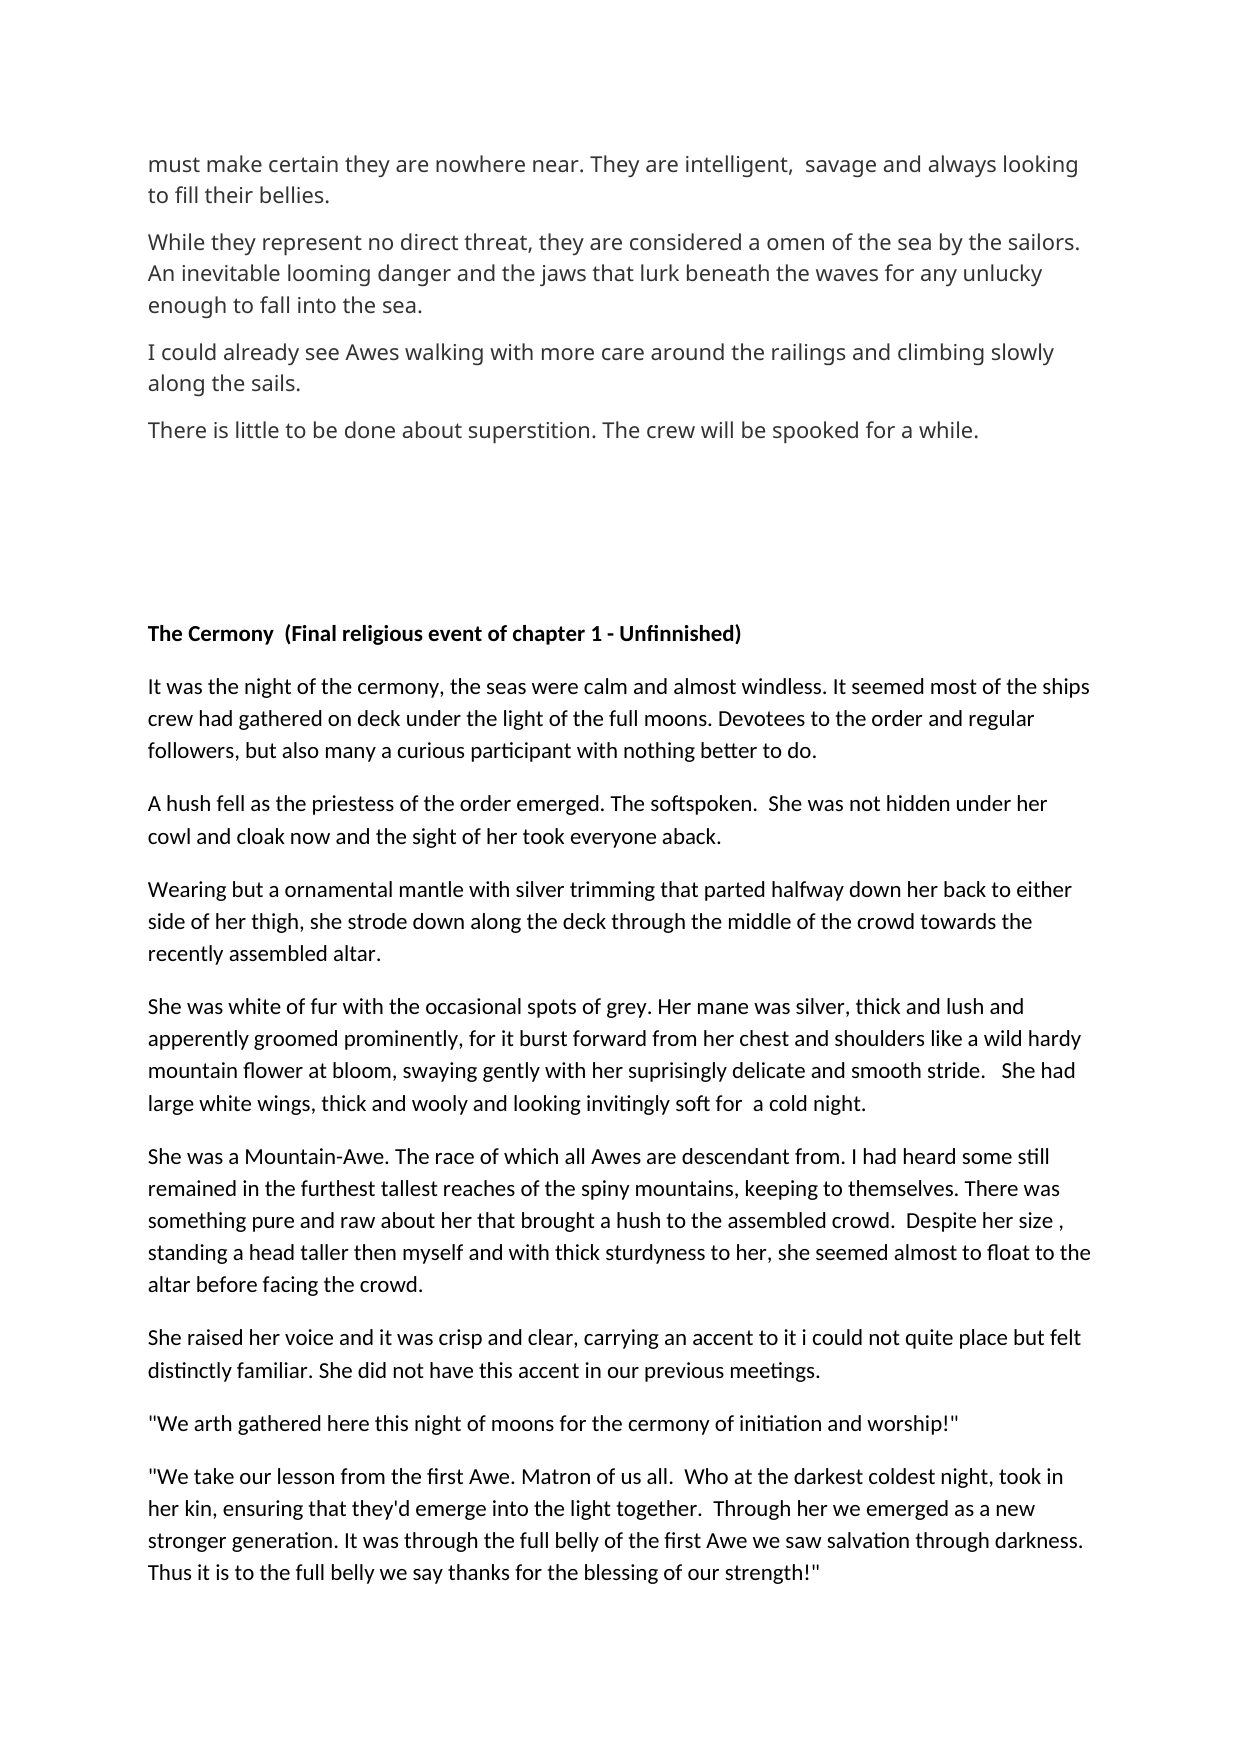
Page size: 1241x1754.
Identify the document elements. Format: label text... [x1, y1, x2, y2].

text She was white of fur with the occasional spots of grey. Her mane was silver, thick and lush and apperently groomed prominently, for it burst forward from her chest and shoulders like a wild hardy mountain flower at bloom, swaying gently with her suprisingly delicate and smooth stride. She had large white wings, thick and wooly and looking invitingly soft for a cold night. [148, 992, 1093, 1117]
text It was the night of the cermony, the seas were calm and almost windless. It seemed most of the ships crew had gathered on deck under the light of the full moons. Devotees to the order and regular followers, but also many a curious participant with nothing better to do. [148, 672, 1093, 764]
text The Cermony (Final religious event of chapter 1 - Unfinnished) [148, 619, 1093, 647]
text "We take our lesson from the first Awe. Matron of us all. Who at the darkest coldest night, took in her kin, ensuring that they'd emerge into the light together. Through her we emerged as a new stronger generation. It was through the full belly of the first Awe we saw salvation through darkness. Thus it is to the full belly we say thanks for the blessing of our strength!" [148, 1462, 1093, 1586]
text I could already see Awes walking with more care around the railings and climbing slowly along the sails. [148, 335, 1093, 398]
text A hush fell as the priestess of the order emerged. The softspoken. She was not hidden under her cowl and cloak now and the sight of her took everyone aback. [148, 789, 1093, 850]
text She was a Mountain-Awe. The race of which all Awes are descendant from. I had heard some still remained in the furthest tallest reaches of the spiny mountains, keeping to themselves. There was something pure and raw about her that brought a hush to the assembled crowd. Despite her size , standing a head taller then myself and with thick sturdyness to her, she seemed almost to float to the altar before facing the crowd. [148, 1142, 1093, 1298]
text While they represent no direct threat, they are considered a omen of the sea by the sailors. An inevitable looming danger and the jaws that lurk beneath the waves for any unlucky enough to fall into the sea. [148, 226, 1093, 319]
text "We arth gathered here this night of moons for the cermony of initiation and worship!" [148, 1409, 1093, 1437]
text There is little to be done about superstition. The crew will be spooked for a while. [148, 413, 1093, 444]
text must make certain they are nowhere near. They are intelligent, savage and always looking to fill their bellies. [148, 148, 1093, 210]
text Wearing but a ornamental mantle with silver trimming that parted halfway down her back to either side of her thigh, she strode down along the deck through the middle of the crowd towards the recently assembled altar. [148, 875, 1093, 967]
text She raised her voice and it was crisp and clear, carrying an accent to it i could not quite place but felt distinctly familiar. She did not have this accent in our previous meetings. [148, 1323, 1093, 1384]
